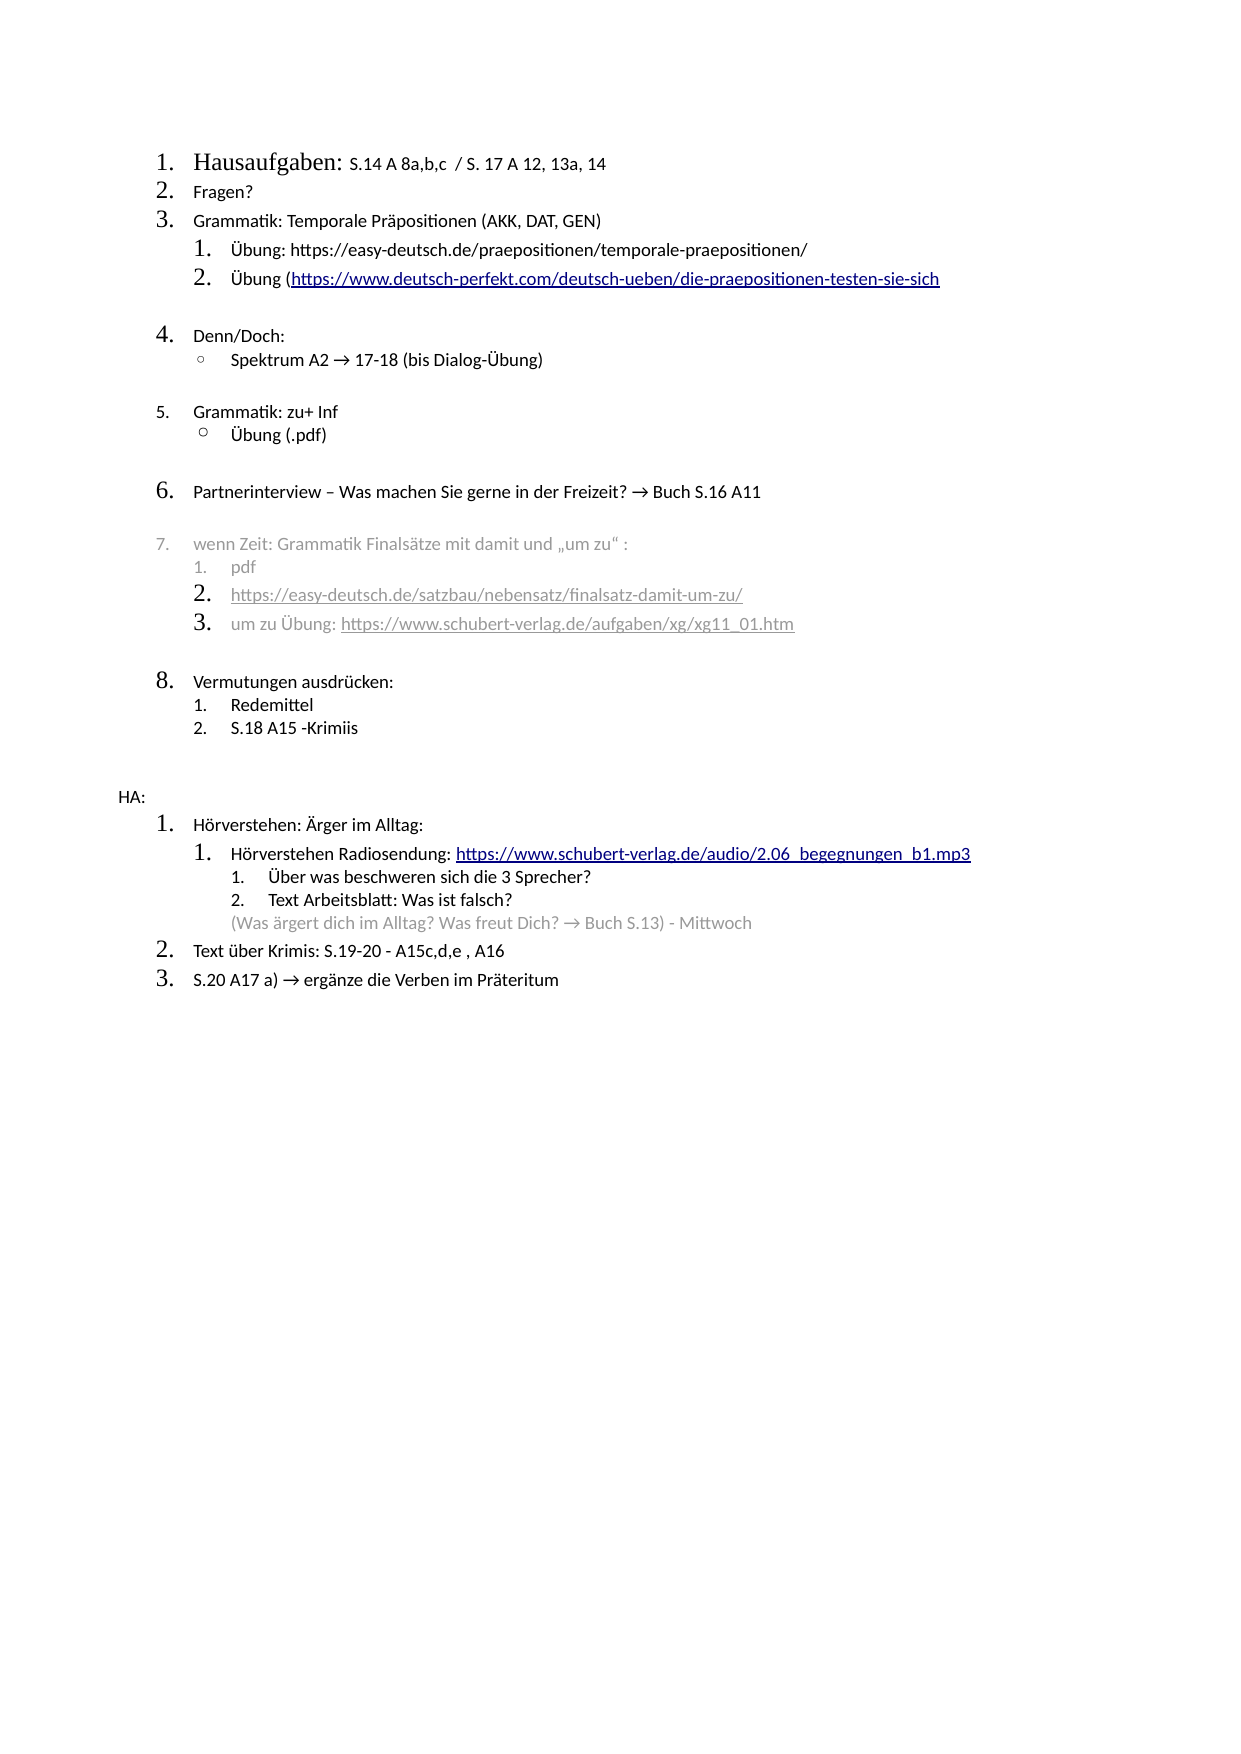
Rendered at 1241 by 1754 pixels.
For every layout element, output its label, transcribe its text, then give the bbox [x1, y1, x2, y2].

list S.20 A17 a) → ergänze die Verben im Präteritum [156, 963, 1122, 992]
list https://easy-deutsch.de/satzbau/nebensatz/finalsatz-damit-um-zu/ [193, 578, 1122, 607]
list Partnerinterview – Was machen Sie gerne in der Freizeit? → Buch S.16 A11 [156, 475, 1122, 504]
list Übung (.pdf) [193, 423, 1122, 446]
list Hausaufgaben: S.14 A 8a,b,c / S. 17 A 12, 13a, 14 [156, 147, 1122, 176]
text HA: [118, 785, 1122, 808]
list Redemittel [193, 693, 1122, 716]
list (Was ärgert dich im Alltag? Was freut Dich? → Buch S.13) - Mittwoch [193, 911, 1122, 934]
list Text Arbeitsblatt: Was ist falsch? [231, 888, 1122, 911]
list Grammatik: zu+ Inf [156, 400, 1122, 423]
list Übung (https://www.deutsch-perfekt.com/deutsch-ueben/die-praepositionen-testen-sie-sich [193, 262, 1122, 291]
list Fragen? [156, 176, 1122, 204]
list Grammatik: Temporale Präpositionen (AKK, DAT, GEN) [156, 204, 1122, 233]
list pdf [193, 556, 1122, 578]
list Über was beschweren sich die 3 Sprecher? [231, 866, 1122, 888]
list Übung: https://easy-deutsch.de/praepositionen/temporale-praepositionen/ [193, 233, 1122, 262]
list S.18 A15 -Krimiis [193, 716, 1122, 739]
list wenn Zeit: Grammatik Finalsätze mit damit und „um zu“ : [156, 533, 1122, 556]
list Hörverstehen: Ärger im Alltag: [156, 808, 1122, 837]
list um zu Übung: https://www.schubert-verlag.de/aufgaben/xg/xg11_01.htm [193, 607, 1122, 636]
list Text über Krimis: S.19-20 - A15c,d,e , A16 [156, 934, 1122, 963]
list Vermutungen ausdrücken: [156, 665, 1122, 693]
list Hörverstehen Radiosendung: https://www.schubert-verlag.de/audio/2.06_begegnungen_b1.mp3 [193, 837, 1122, 866]
list Denn/Doch: [156, 319, 1122, 348]
list Spektrum A2 → 17-18 (bis Dialog-Übung) [193, 348, 1122, 371]
